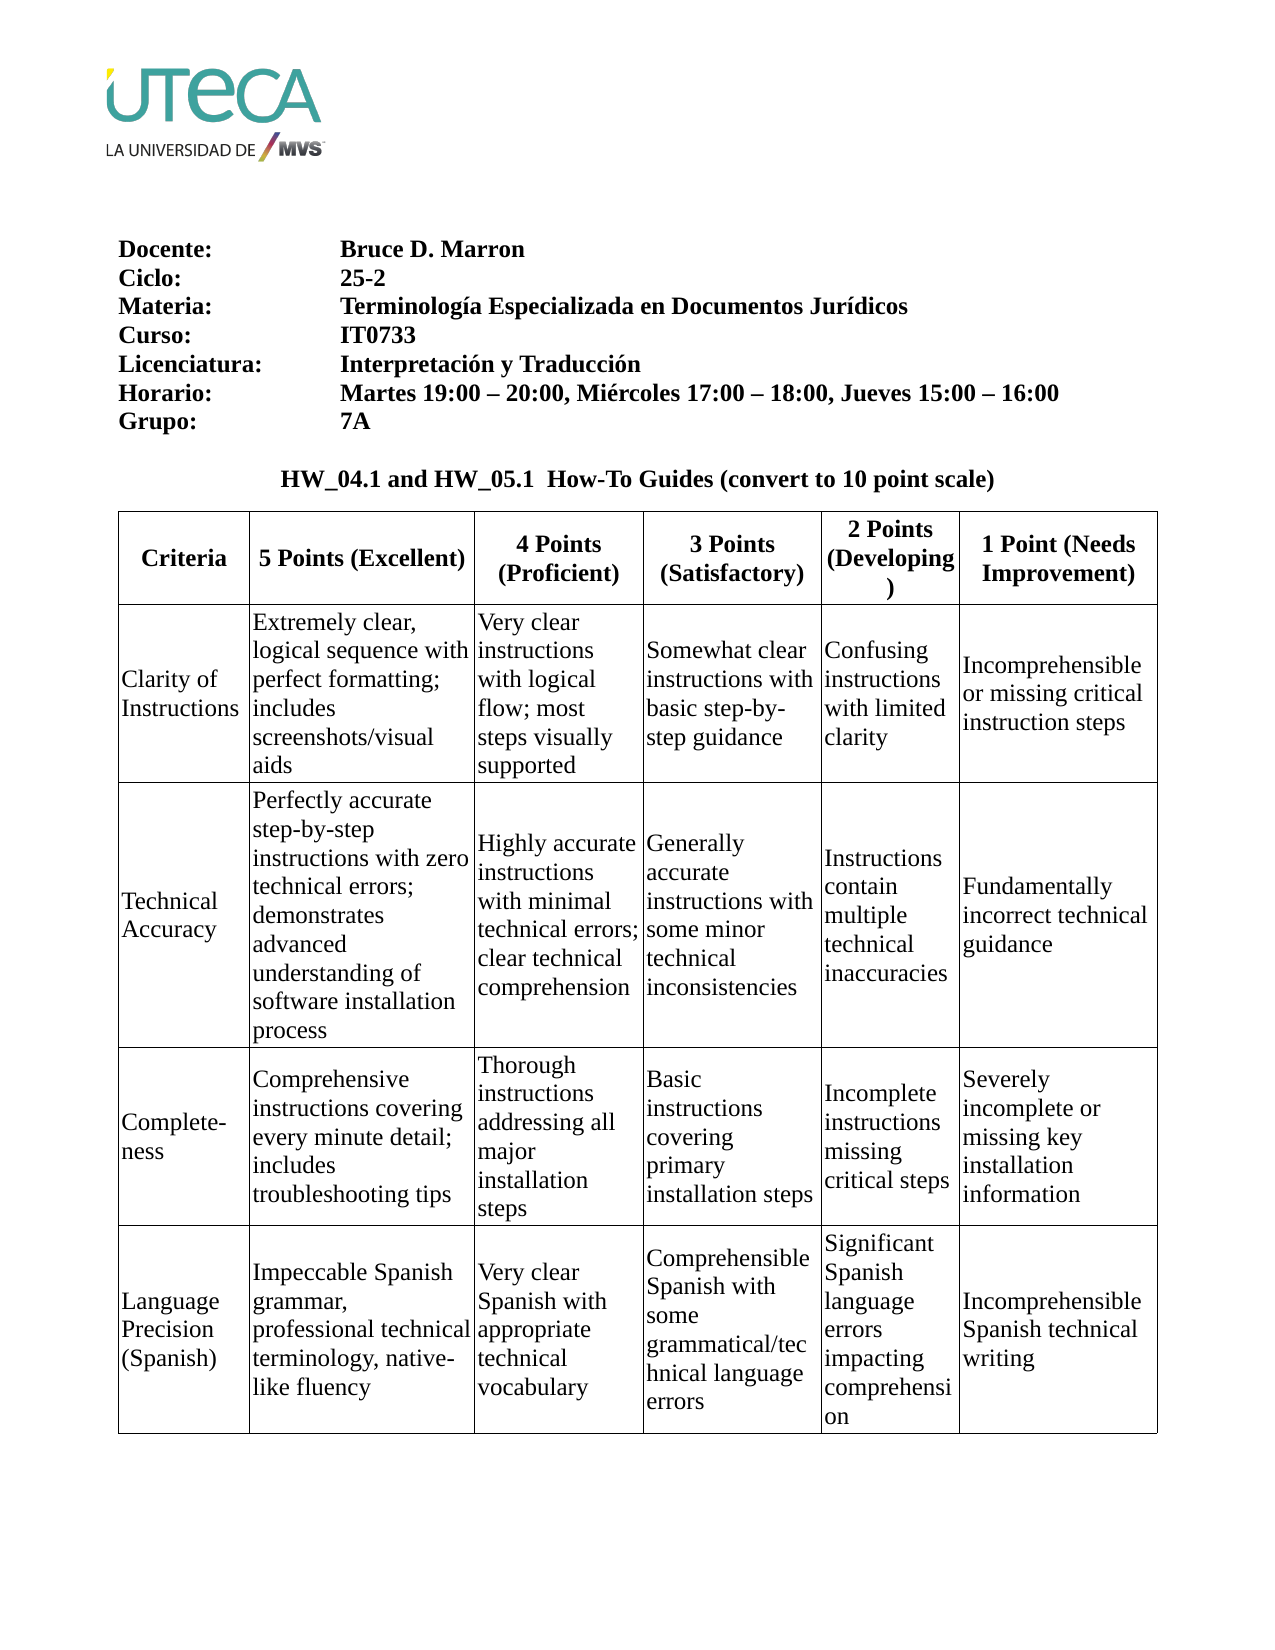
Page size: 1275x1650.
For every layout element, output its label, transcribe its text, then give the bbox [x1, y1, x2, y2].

table_cell Perfectly accurate step-by-step instructions with zero technical errors; demonstrates advanced understanding of software installation process [250, 783, 474, 1047]
table_cell Clarity of Instructions [119, 605, 249, 782]
text HW_04.1 and HW_05.1 How-To Guides (convert to 10 point scale) [118, 464, 1157, 493]
table_cell Language Precision (Spanish) [119, 1226, 249, 1432]
text Docente: Bruce D. Marron [118, 234, 1157, 263]
table_cell Comprehensive instructions covering every minute detail; includes troubleshooting tips [250, 1048, 474, 1225]
table_cell Basic instructions covering primary installation steps [644, 1048, 821, 1225]
table_header 3 Points (Satisfactory) [644, 512, 821, 604]
table_header 5 Points (Excellent) [250, 512, 474, 604]
table_header 2 Points (Developing) [822, 512, 959, 604]
table_cell Very clear Spanish with appropriate technical vocabulary [475, 1226, 643, 1432]
table_cell Incomprehensible or missing critical instruction steps [960, 605, 1157, 782]
picture [104, 64, 328, 166]
table_cell Highly accurate instructions with minimal technical errors; clear technical comprehension [475, 783, 643, 1047]
text Ciclo: 25-2 [118, 263, 1157, 291]
table_cell Thorough instructions addressing all major installation steps [475, 1048, 643, 1225]
table_cell Severely incomplete or missing key installation information [960, 1048, 1157, 1225]
table_cell Significant Spanish language errors impacting comprehension [822, 1226, 959, 1432]
table_cell Very clear instructions with logical flow; most steps visually supported [475, 605, 643, 782]
text Licenciatura: Interpretación y Traducción [118, 349, 1157, 378]
table_cell Instructions contain multiple technical inaccuracies [822, 783, 959, 1047]
table_cell Incomprehensible Spanish technical writing [960, 1226, 1157, 1432]
table_header 4 Points (Proficient) [475, 512, 643, 604]
table_cell Impeccable Spanish grammar, professional technical terminology, native-like fluency [250, 1226, 474, 1432]
text Grupo: 7A [118, 406, 1157, 435]
text Materia: Terminología Especializada en Documentos Jurídicos [118, 291, 1157, 320]
table_cell Extremely clear, logical sequence with perfect formatting; includes screenshots/visual aids [250, 605, 474, 782]
table_cell Somewhat clear instructions with basic step-by-step guidance [644, 605, 821, 782]
table_header 1 Point (Needs Improvement) [960, 512, 1157, 604]
table_cell Comprehensible Spanish with some grammatical/technical language errors [644, 1226, 821, 1432]
table_cell Fundamentally incorrect technical guidance [960, 783, 1157, 1047]
table_cell Incomplete instructions missing critical steps [822, 1048, 959, 1225]
text Horario: Martes 19:00 – 20:00, Miércoles 17:00 – 18:00, Jueves 15:00 – 16:00 [118, 378, 1157, 406]
table_cell Complete-ness [119, 1048, 249, 1225]
table_header Criteria [119, 512, 249, 604]
table_cell Generally accurate instructions with some minor technical inconsistencies [644, 783, 821, 1047]
table_cell Confusing instructions with limited clarity [822, 605, 959, 782]
table_cell Technical Accuracy [119, 783, 249, 1047]
text Curso: IT0733 [118, 320, 1157, 349]
